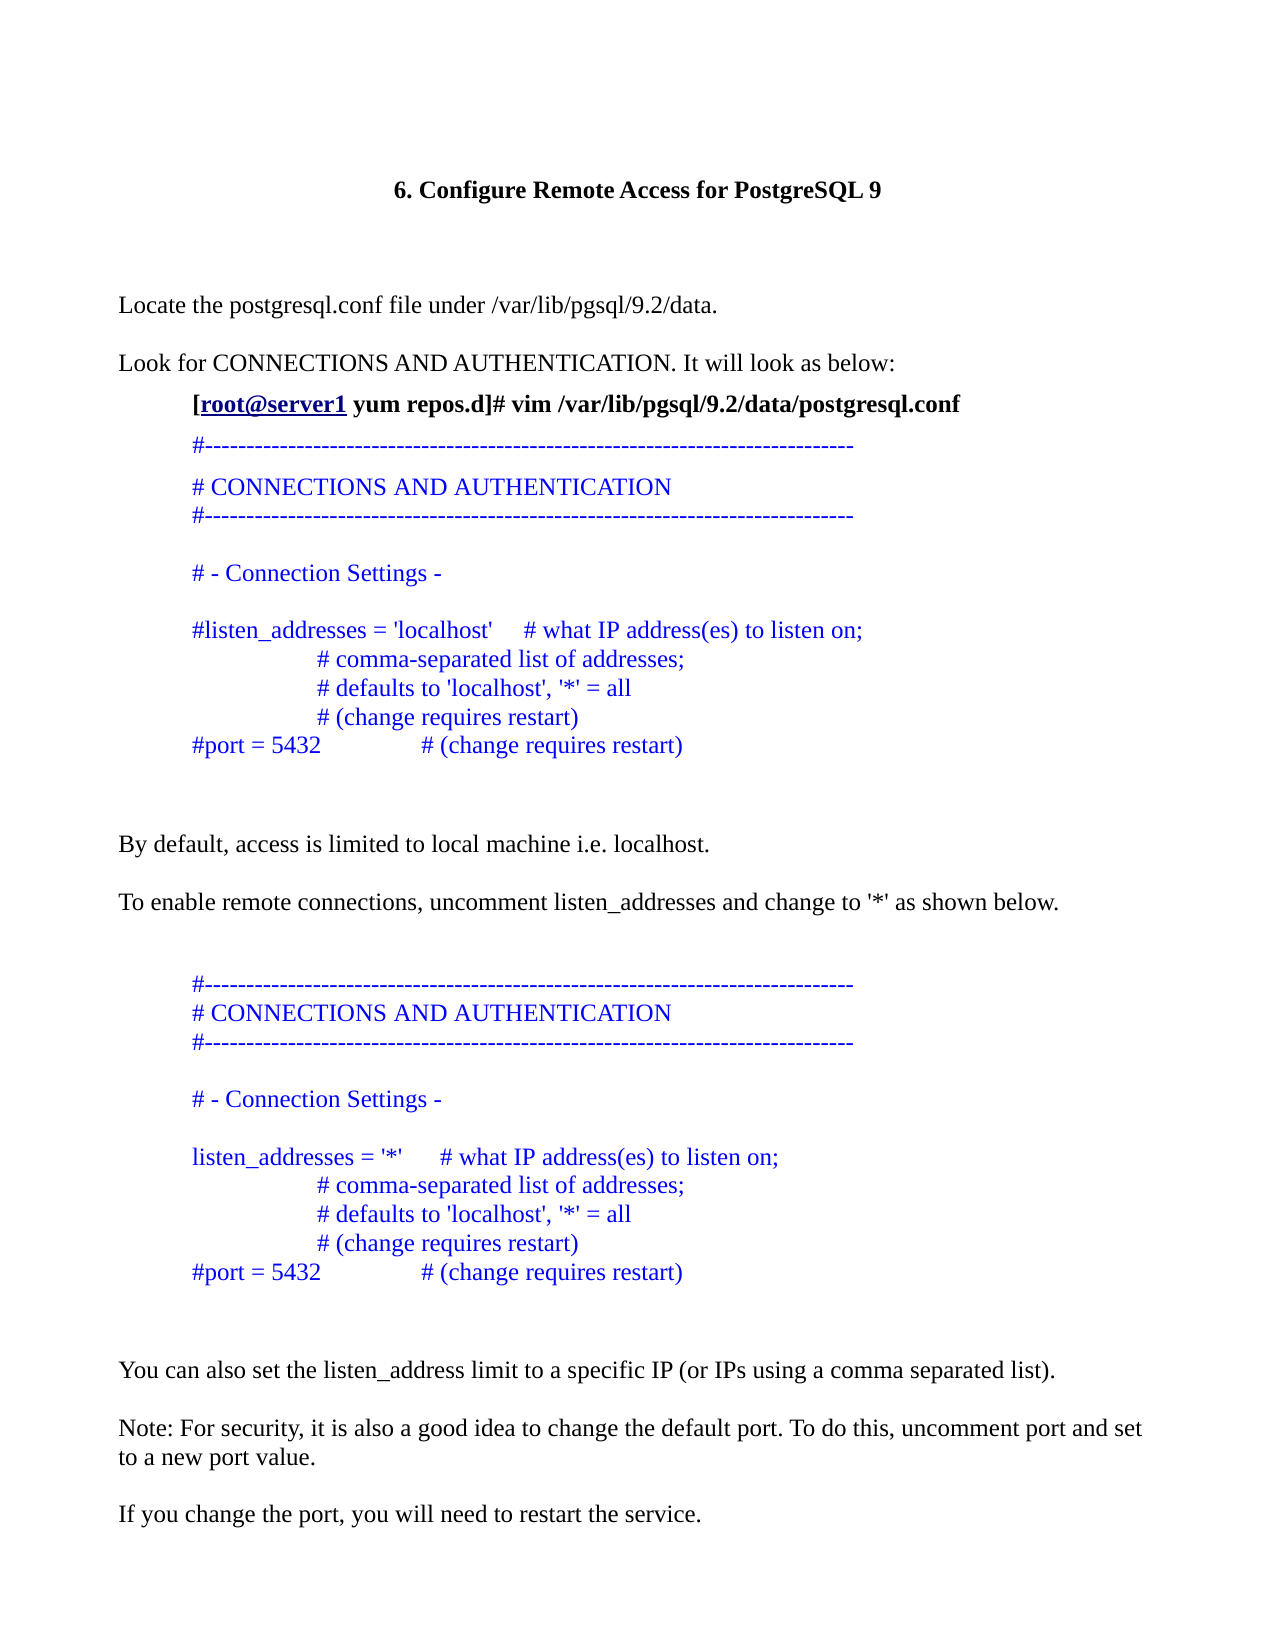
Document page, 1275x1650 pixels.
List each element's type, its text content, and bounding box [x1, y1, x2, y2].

list # (change requires restart) [162, 1228, 1157, 1257]
list # - Connection Settings - [162, 558, 1157, 587]
list # CONNECTIONS AND AUTHENTICATION [162, 472, 1157, 501]
list # comma-separated list of addresses; [162, 644, 1157, 673]
text You can also set the listen_address limit to a specific IP (or IPs using a comma separated list). Note: For security, it is also a good idea to change the default port. To do this, uncomment port and set to a new port value. If you change the port, you will need to restart the service. [118, 1298, 1157, 1528]
text [root@server1 yum repos.d]# vim /var/lib/pgsql/9.2/data/postgresql.conf [118, 389, 1157, 418]
text 6. Configure Remote Access for PostgreSQL 9 [118, 176, 1157, 204]
text By default, access is limited to local machine i.e. localhost. To enable remote connections, uncomment listen_addresses and change to '*' as shown below. [118, 772, 1157, 916]
list # - Connection Settings - [162, 1084, 1157, 1113]
list #port = 5432 # (change requires restart) [162, 731, 1157, 759]
list # CONNECTIONS AND AUTHENTICATION [162, 998, 1157, 1027]
list # defaults to 'localhost', '*' = all [162, 1199, 1157, 1228]
list # (change requires restart) [162, 702, 1157, 731]
text Locate the postgresql.conf file under /var/lib/pgsql/9.2/data. Look for CONNECTIONS AND AUTHENTICATION. It will look as below: [118, 204, 1157, 377]
text #------------------------------------------------------------------------------ [118, 431, 1157, 459]
list # comma-separated list of addresses; [162, 1171, 1157, 1199]
list #------------------------------------------------------------------------------ [162, 1027, 1157, 1056]
list listen_addresses = '*' # what IP address(es) to listen on; [162, 1142, 1157, 1171]
list #------------------------------------------------------------------------------ [162, 969, 1157, 998]
list #listen_addresses = 'localhost' # what IP address(es) to listen on; [162, 616, 1157, 644]
list # defaults to 'localhost', '*' = all [162, 673, 1157, 702]
list #------------------------------------------------------------------------------ [162, 501, 1157, 529]
list #port = 5432 # (change requires restart) [162, 1257, 1157, 1286]
